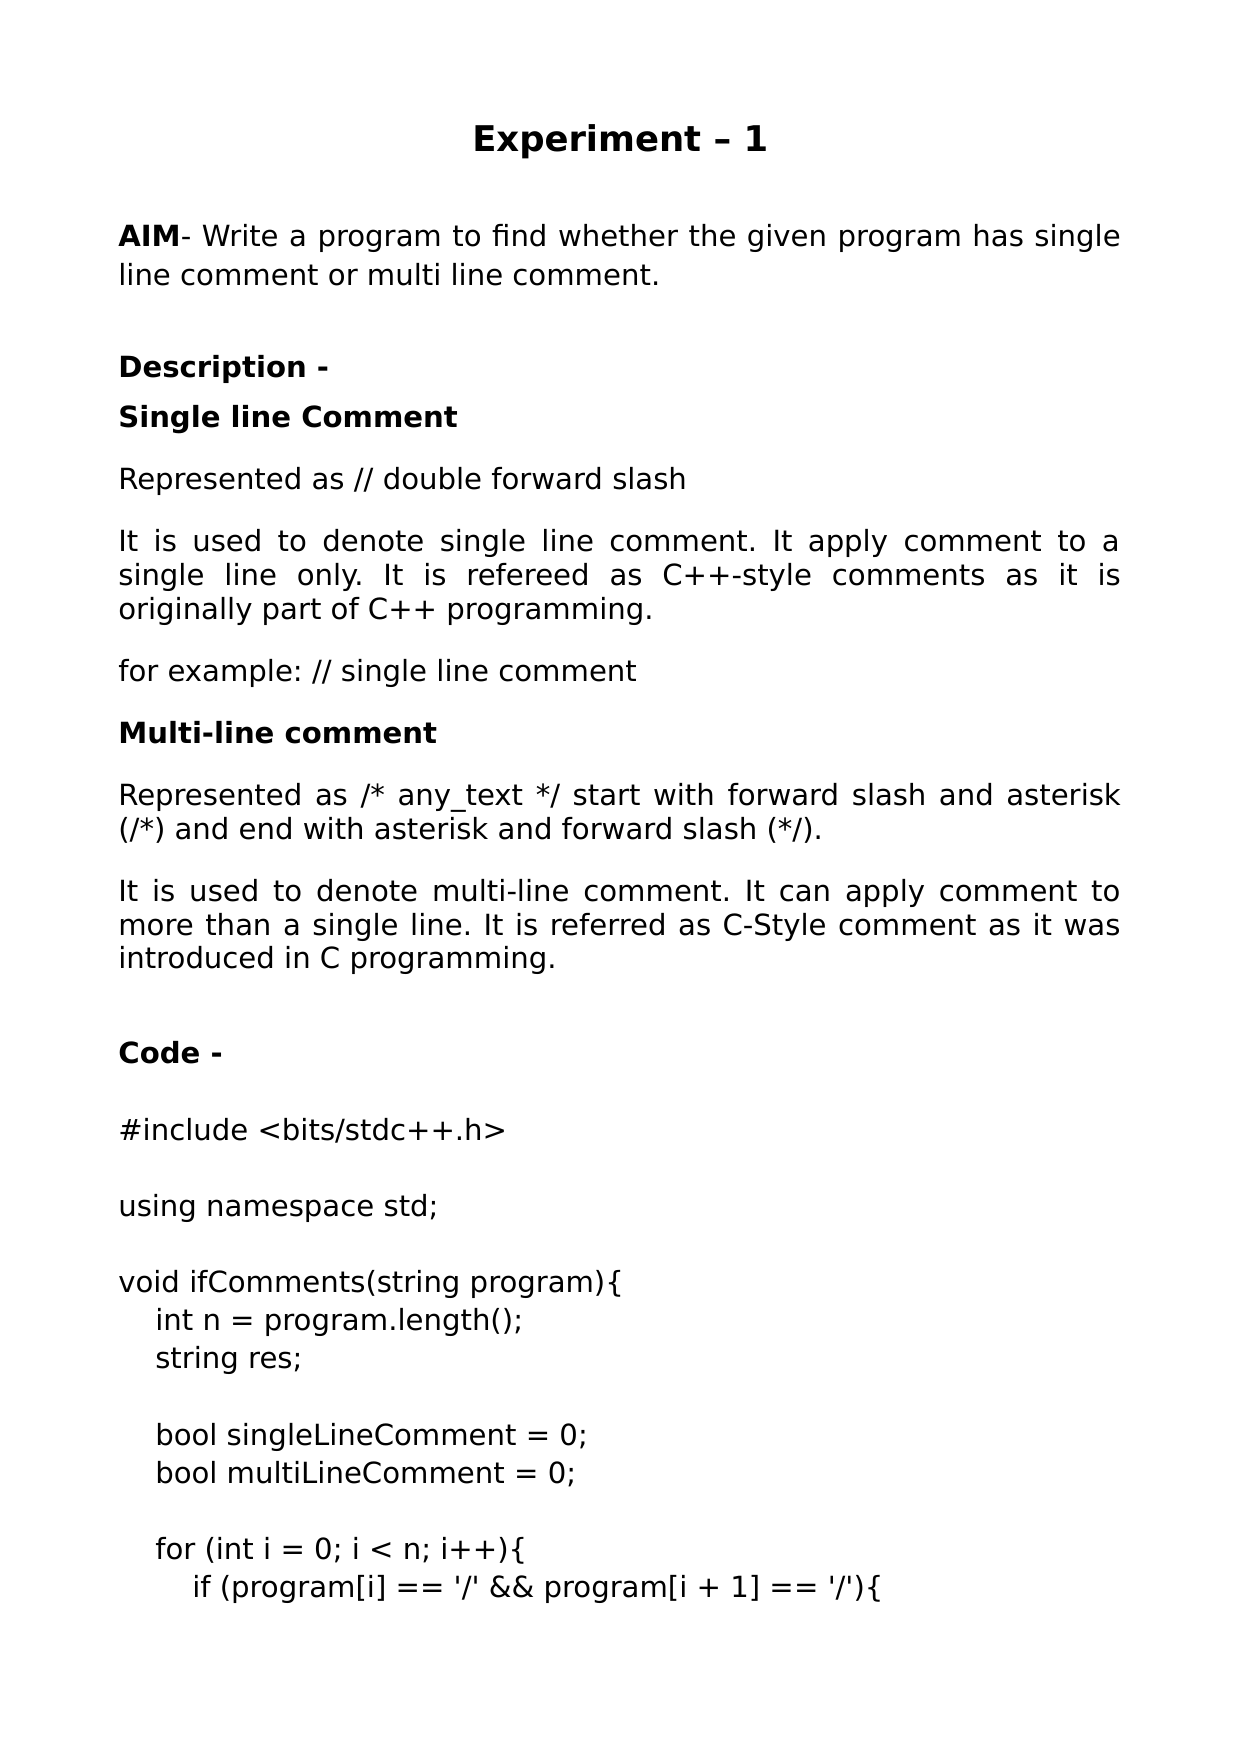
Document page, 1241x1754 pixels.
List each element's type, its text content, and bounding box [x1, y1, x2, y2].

text using namespace std; [118, 1189, 1122, 1223]
text Description - [118, 351, 1122, 385]
text for (int i = 0; i < n; i++){ [118, 1532, 1122, 1566]
text bool multiLineComment = 0; [118, 1456, 1122, 1490]
text Code - [118, 1037, 1122, 1071]
text bool singleLineComment = 0; [118, 1418, 1122, 1452]
text It is used to denote multi-line comment. It can apply comment to more than a single line. It is referred as C-Style comment as it was introduced in C programming. [118, 874, 1122, 976]
text Represented as /* any_text */ start with forward slash and asterisk (/*) and end with asterisk and forward slash (*/). [118, 778, 1122, 846]
text Experiment – 1 [118, 118, 1122, 159]
text Multi-line comment [118, 716, 1122, 750]
text It is used to denote single line comment. It apply comment to a single line only. It is refereed as C++-style comments as it is originally part of C++ programming. [118, 524, 1122, 626]
text string res; [118, 1342, 1122, 1376]
text for example: // single line comment [118, 654, 1122, 688]
text void ifComments(string program){ [118, 1266, 1122, 1299]
text int n = program.length(); [118, 1304, 1122, 1338]
text Single line Comment [118, 401, 1122, 435]
text if (program[i] == '/' && program[i + 1] == '/'){ [118, 1571, 1122, 1604]
text #include <bits/stdc++.h> [118, 1113, 1122, 1147]
text AIM- Write a program to find whether the given program has single line comment or multi line comment. [118, 219, 1122, 292]
text Represented as // double forward slash [118, 463, 1122, 497]
